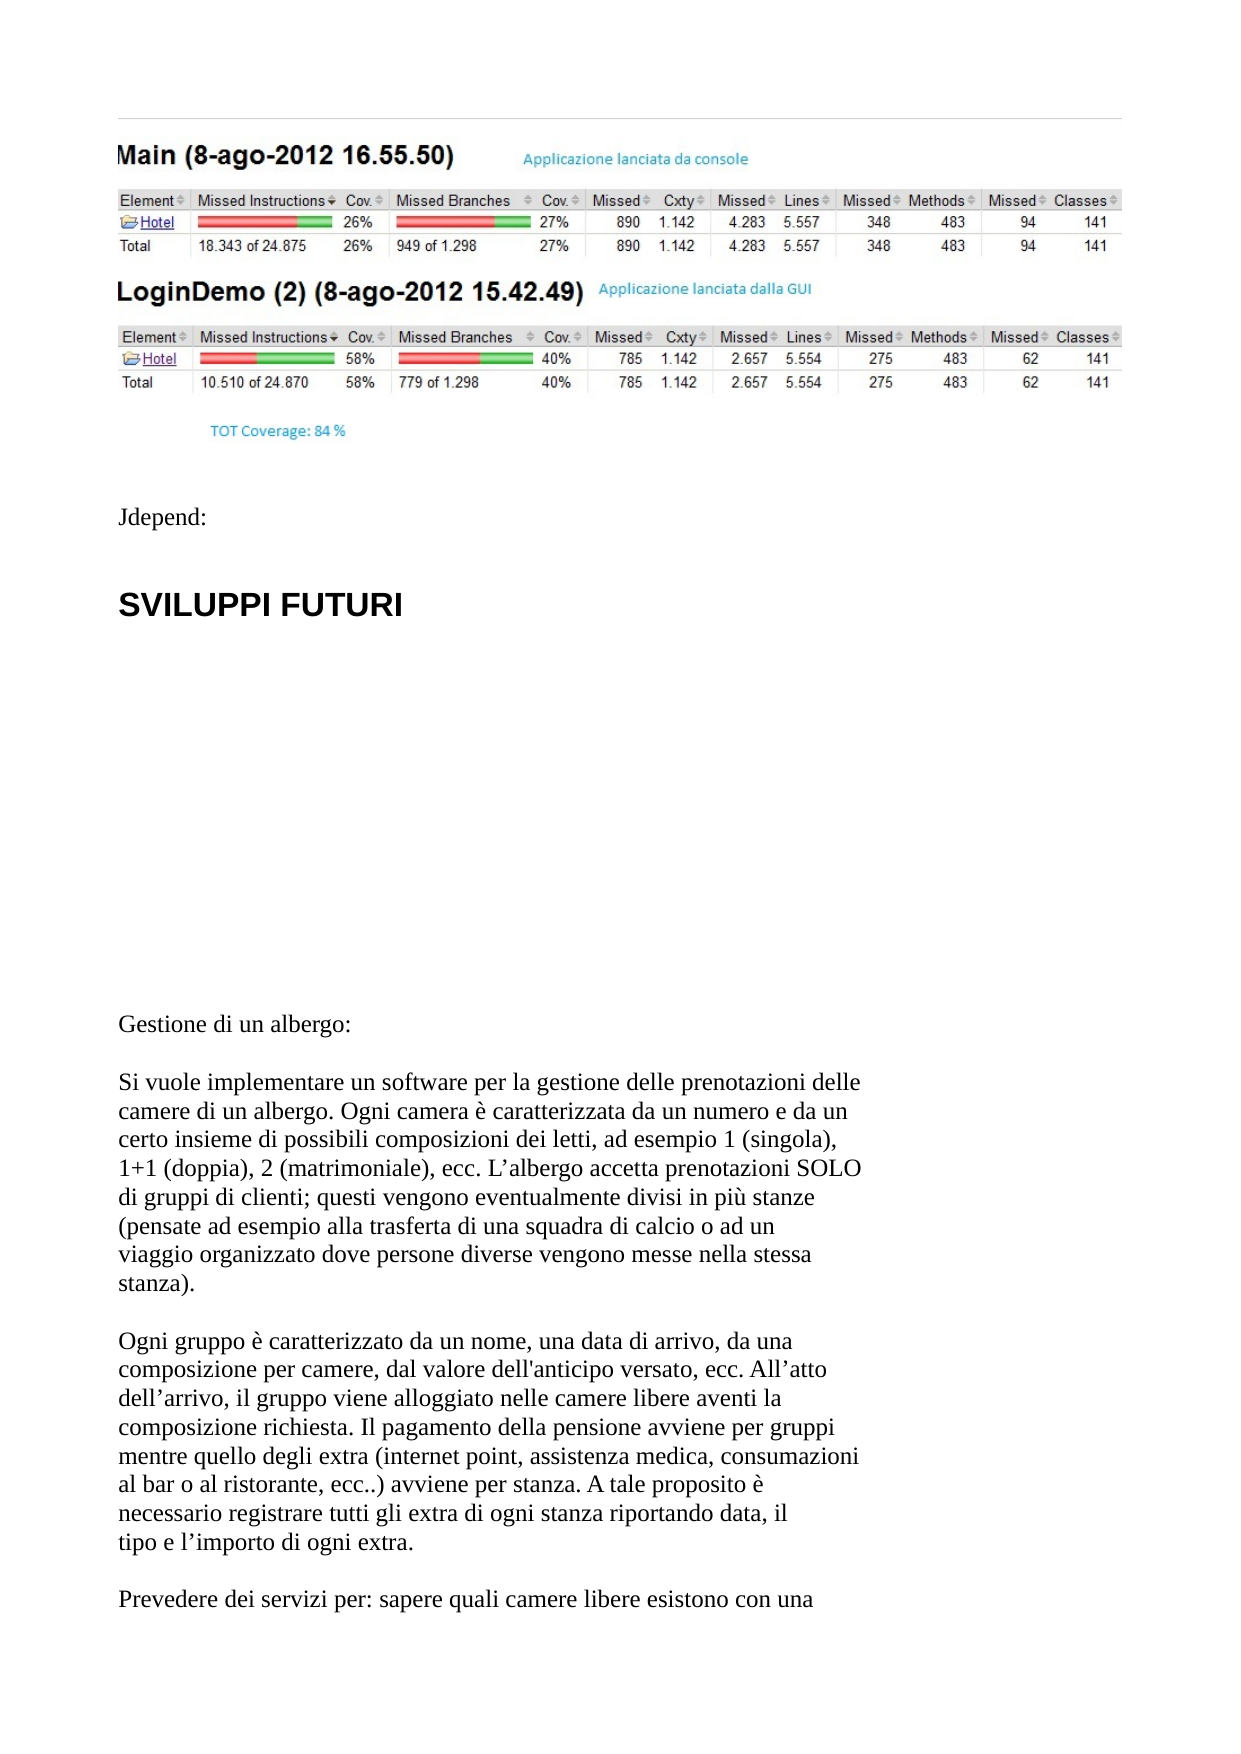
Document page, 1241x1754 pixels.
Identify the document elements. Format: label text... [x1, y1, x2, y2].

text al bar o al ristorante, ecc..) avviene per stanza. A tale proposito è [118, 1469, 1122, 1498]
text Prevedere dei servizi per: sapere quali camere libere esistono con una [118, 1584, 1122, 1613]
text stanza). [118, 1268, 1122, 1297]
text mentre quello degli extra (internet point, assistenza medica, consumazioni [118, 1441, 1122, 1469]
text 1+1 (doppia), 2 (matrimoniale), ecc. L’albergo accetta prenotazioni SOLO [118, 1153, 1122, 1182]
text di gruppi di clienti; questi vengono eventualmente divisi in più stanze [118, 1182, 1122, 1211]
text Ogni gruppo è caratterizzato da un nome, una data di arrivo, da una [118, 1326, 1122, 1354]
text Jdepend: [118, 502, 1122, 531]
text Gestione di un albergo: [118, 1009, 1122, 1038]
text dell’arrivo, il gruppo viene alloggiato nelle camere libere aventi la [118, 1383, 1122, 1412]
text certo insieme di possibili composizioni dei letti, ad esempio 1 (singola), [118, 1124, 1122, 1153]
text composizione richiesta. Il pagamento della pensione avviene per gruppi [118, 1412, 1122, 1441]
text Si vuole implementare un software per la gestione delle prenotazioni delle [118, 1067, 1122, 1096]
text (pensate ad esempio alla trasferta di una squadra di calcio o ad un [118, 1211, 1122, 1239]
text necessario registrare tutti gli extra di ogni stanza riportando data, il [118, 1498, 1122, 1527]
text tipo e l’importo di ogni extra. [118, 1527, 1122, 1556]
picture [118, 118, 1122, 461]
subtitle SVILUPPI FUTURI [118, 585, 1122, 623]
text camere di un albergo. Ogni camera è caratterizzata da un numero e da un [118, 1096, 1122, 1124]
text viaggio organizzato dove persone diverse vengono messe nella stessa [118, 1239, 1122, 1268]
text composizione per camere, dal valore dell'anticipo versato, ecc. All’atto [118, 1354, 1122, 1383]
